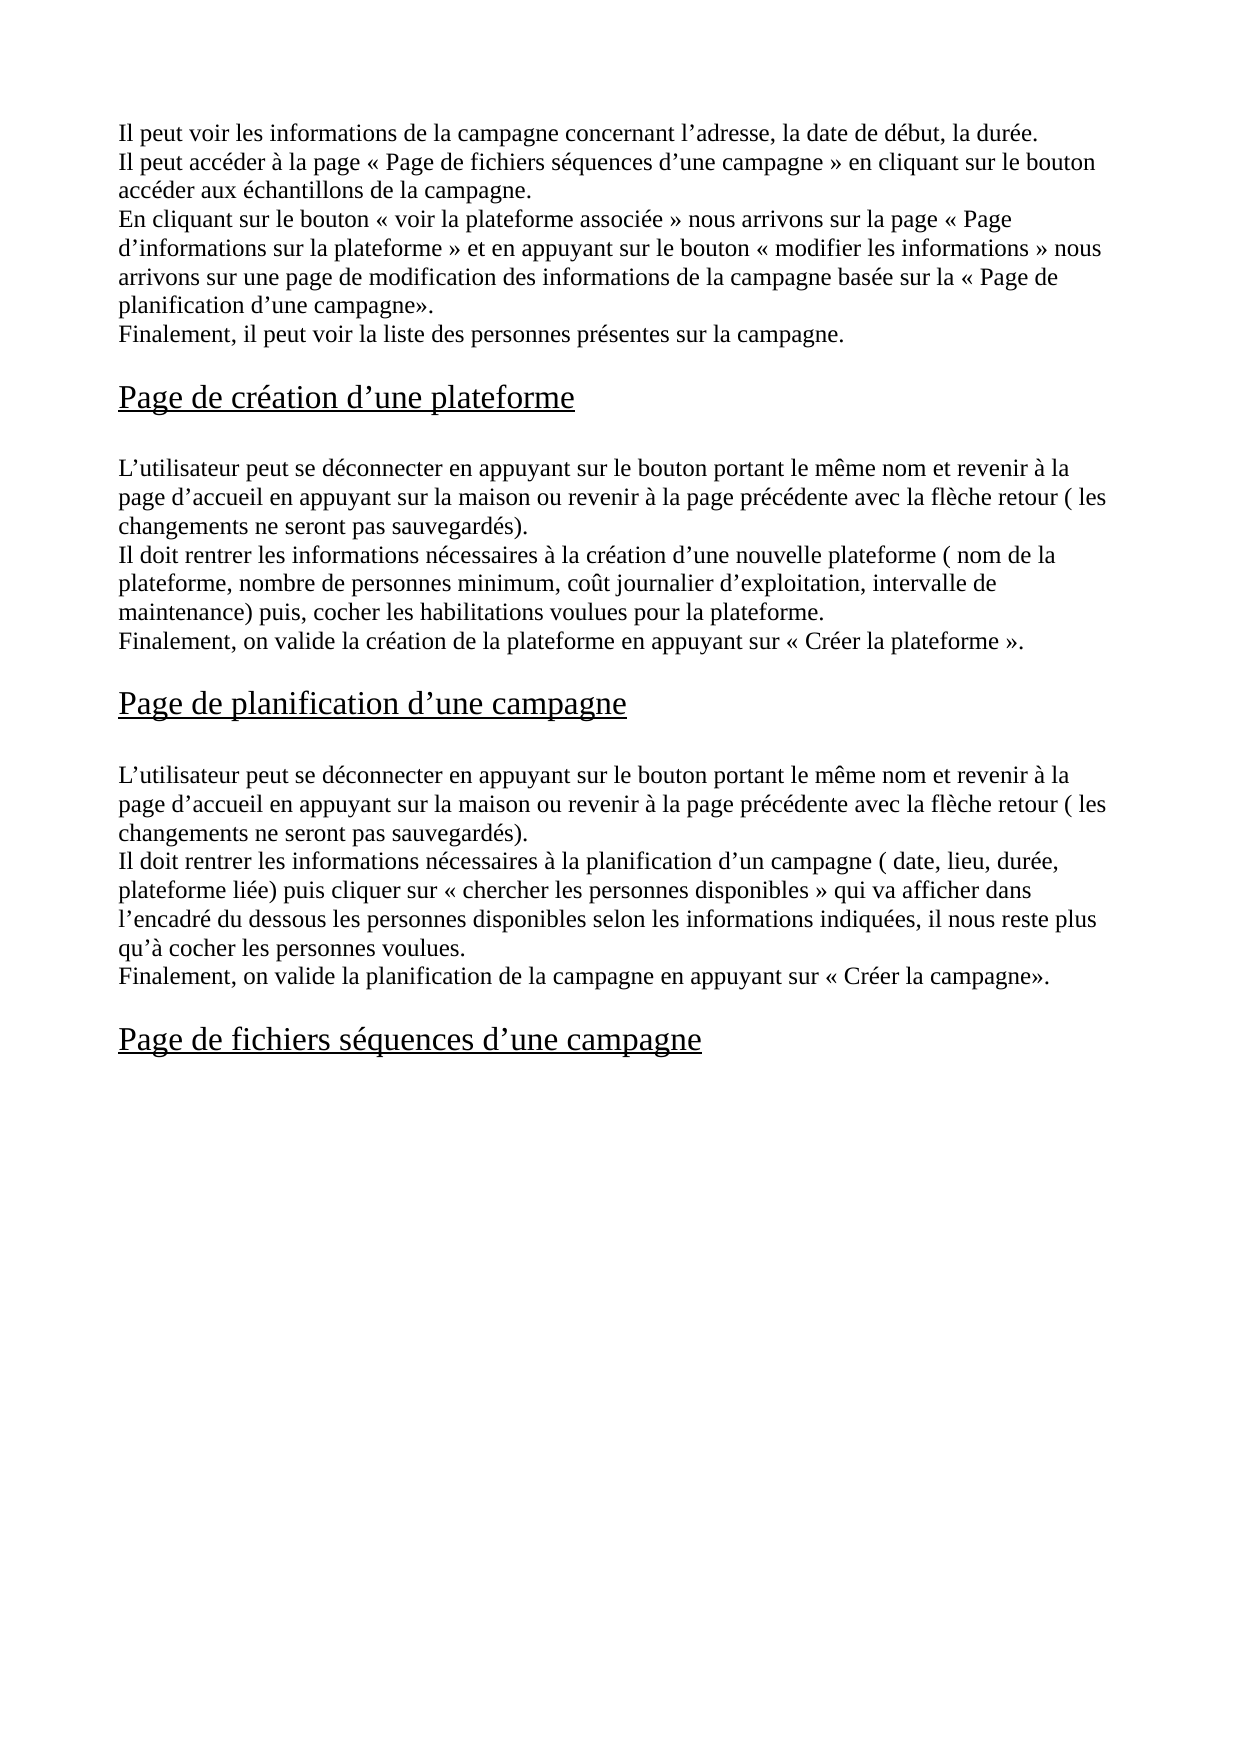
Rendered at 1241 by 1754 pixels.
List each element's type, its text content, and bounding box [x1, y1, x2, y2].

text En cliquant sur le bouton « voir la plateforme associée » nous arrivons sur la page « Page d’informations sur la plateforme » et en appuyant sur le bouton « modifier les informations » nous arrivons sur une page de modification des informations de la campagne basée sur la « Page de planification d’une campagne». [118, 204, 1122, 319]
text Il doit rentrer les informations nécessaires à la planification d’un campagne ( date, lieu, durée, plateforme liée) puis cliquer sur « chercher les personnes disponibles » qui va afficher dans l’encadré du dessous les personnes disponibles selon les informations indiquées, il nous reste plus qu’à cocher les personnes voulues. [118, 846, 1122, 961]
text Il peut voir les informations de la campagne concernant l’adresse, la date de début, la durée. [118, 118, 1122, 147]
text Page de planification d’une campagne [118, 683, 1122, 722]
text Finalement, il peut voir la liste des personnes présentes sur la campagne. [118, 319, 1122, 348]
text Il doit rentrer les informations nécessaires à la création d’une nouvelle plateforme ( nom de la plateforme, nombre de personnes minimum, coût journalier d’exploitation, intervalle de maintenance) puis, cocher les habilitations voulues pour la plateforme. [118, 540, 1122, 626]
text L’utilisateur peut se déconnecter en appuyant sur le bouton portant le même nom et revenir à la page d’accueil en appuyant sur la maison ou revenir à la page précédente avec la flèche retour ( les changements ne seront pas sauvegardés). [118, 760, 1122, 846]
text Il peut accéder à la page « Page de fichiers séquences d’une campagne » en cliquant sur le bouton accéder aux échantillons de la campagne. [118, 147, 1122, 204]
text Finalement, on valide la planification de la campagne en appuyant sur « Créer la campagne». [118, 961, 1122, 990]
text Page de fichiers séquences d’une campagne [118, 1019, 1122, 1057]
text L’utilisateur peut se déconnecter en appuyant sur le bouton portant le même nom et revenir à la page d’accueil en appuyant sur la maison ou revenir à la page précédente avec la flèche retour ( les changements ne seront pas sauvegardés). [118, 453, 1122, 540]
text Finalement, on valide la création de la plateforme en appuyant sur « Créer la plateforme ». [118, 626, 1122, 655]
text Page de création d’une plateforme [118, 377, 1122, 415]
